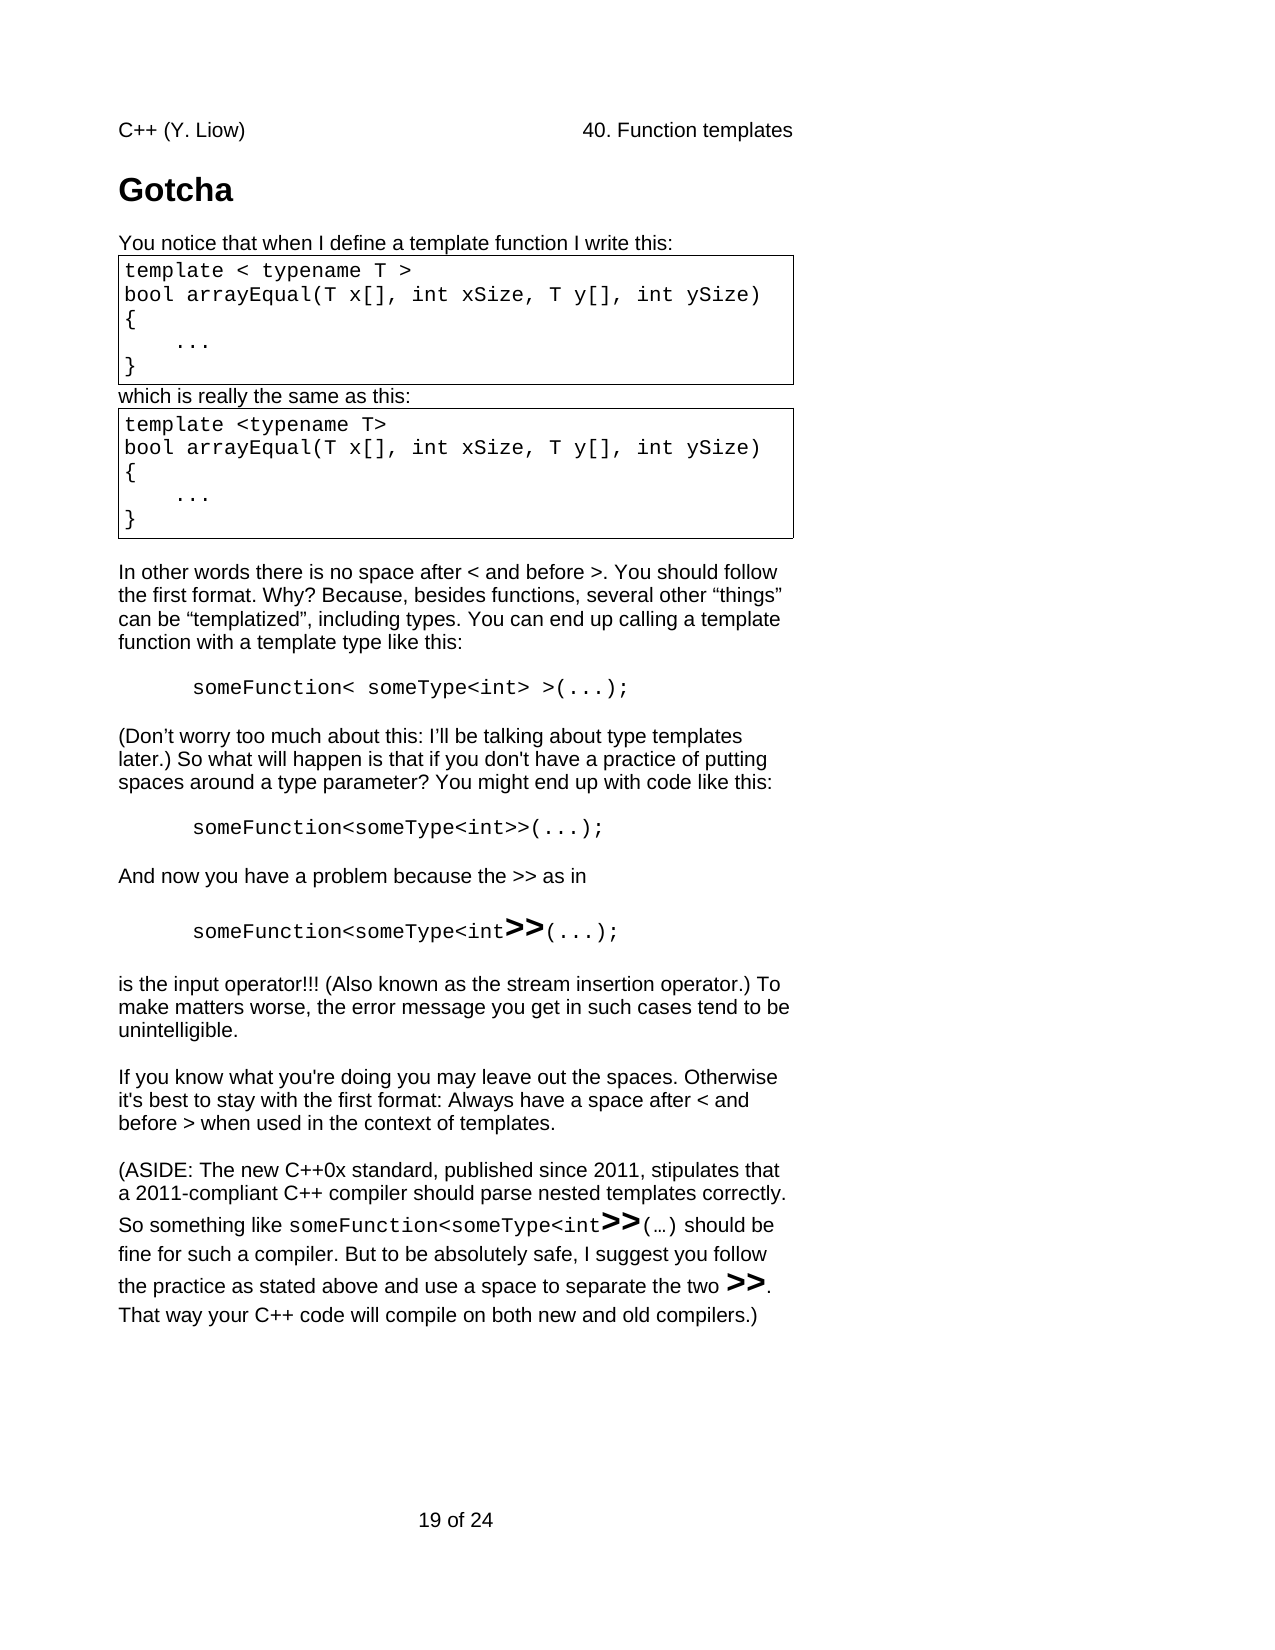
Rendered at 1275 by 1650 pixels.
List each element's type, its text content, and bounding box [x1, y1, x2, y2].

text Gotcha [118, 171, 793, 208]
text which is really the same as this: [118, 385, 793, 408]
text You notice that when I define a template function I write this: [118, 231, 793, 254]
text someFunction<someType<int>>(...); [118, 911, 793, 949]
text someFunction<someType<int>>(...); [118, 817, 793, 841]
text If you know what you're doing you may leave out the spaces. Otherwise it's best to stay with the first format: Always have a space after < and before > when used in the context of templates. [118, 1065, 793, 1135]
text is the input operator!!! (Also known as the stream insertion operator.) To make matters worse, the error message you get in such cases tend to be unintelligible. [118, 972, 793, 1042]
text (Don’t worry too much about this: I’ll be talking about type templates later.) So what will happen is that if you don't have a practice of putting spaces around a type parameter? You might end up with code like this: [118, 724, 793, 794]
text (ASIDE: The new C++0x standard, published since 2011, stipulates that a 2011-compliant C++ compiler should parse nested templates correctly. So something like someFunction<someType<int>>(…) should be fine for such a compiler. But to be absolutely safe, I suggest you follow the practice as stated above and use a space to separate the two >>. That way your C++ code will compile on both new and old compilers.) [118, 1158, 793, 1327]
text And now you have a problem because the >> as in [118, 864, 793, 888]
table_header template < typename T > bool arrayEqual(T x[], int xSize, T y[], int ySize) { ... } [119, 256, 793, 384]
text In other words there is no space after < and before >. You should follow the first format. Why? Because, besides functions, several other “things” can be “templatized”, including types. You can end up calling a template function with a template type like this: [118, 561, 793, 654]
text someFunction< someType<int> >(...); [118, 677, 793, 701]
table_header template <typename T> bool arrayEqual(T x[], int xSize, T y[], int ySize) { ... } [119, 409, 793, 537]
